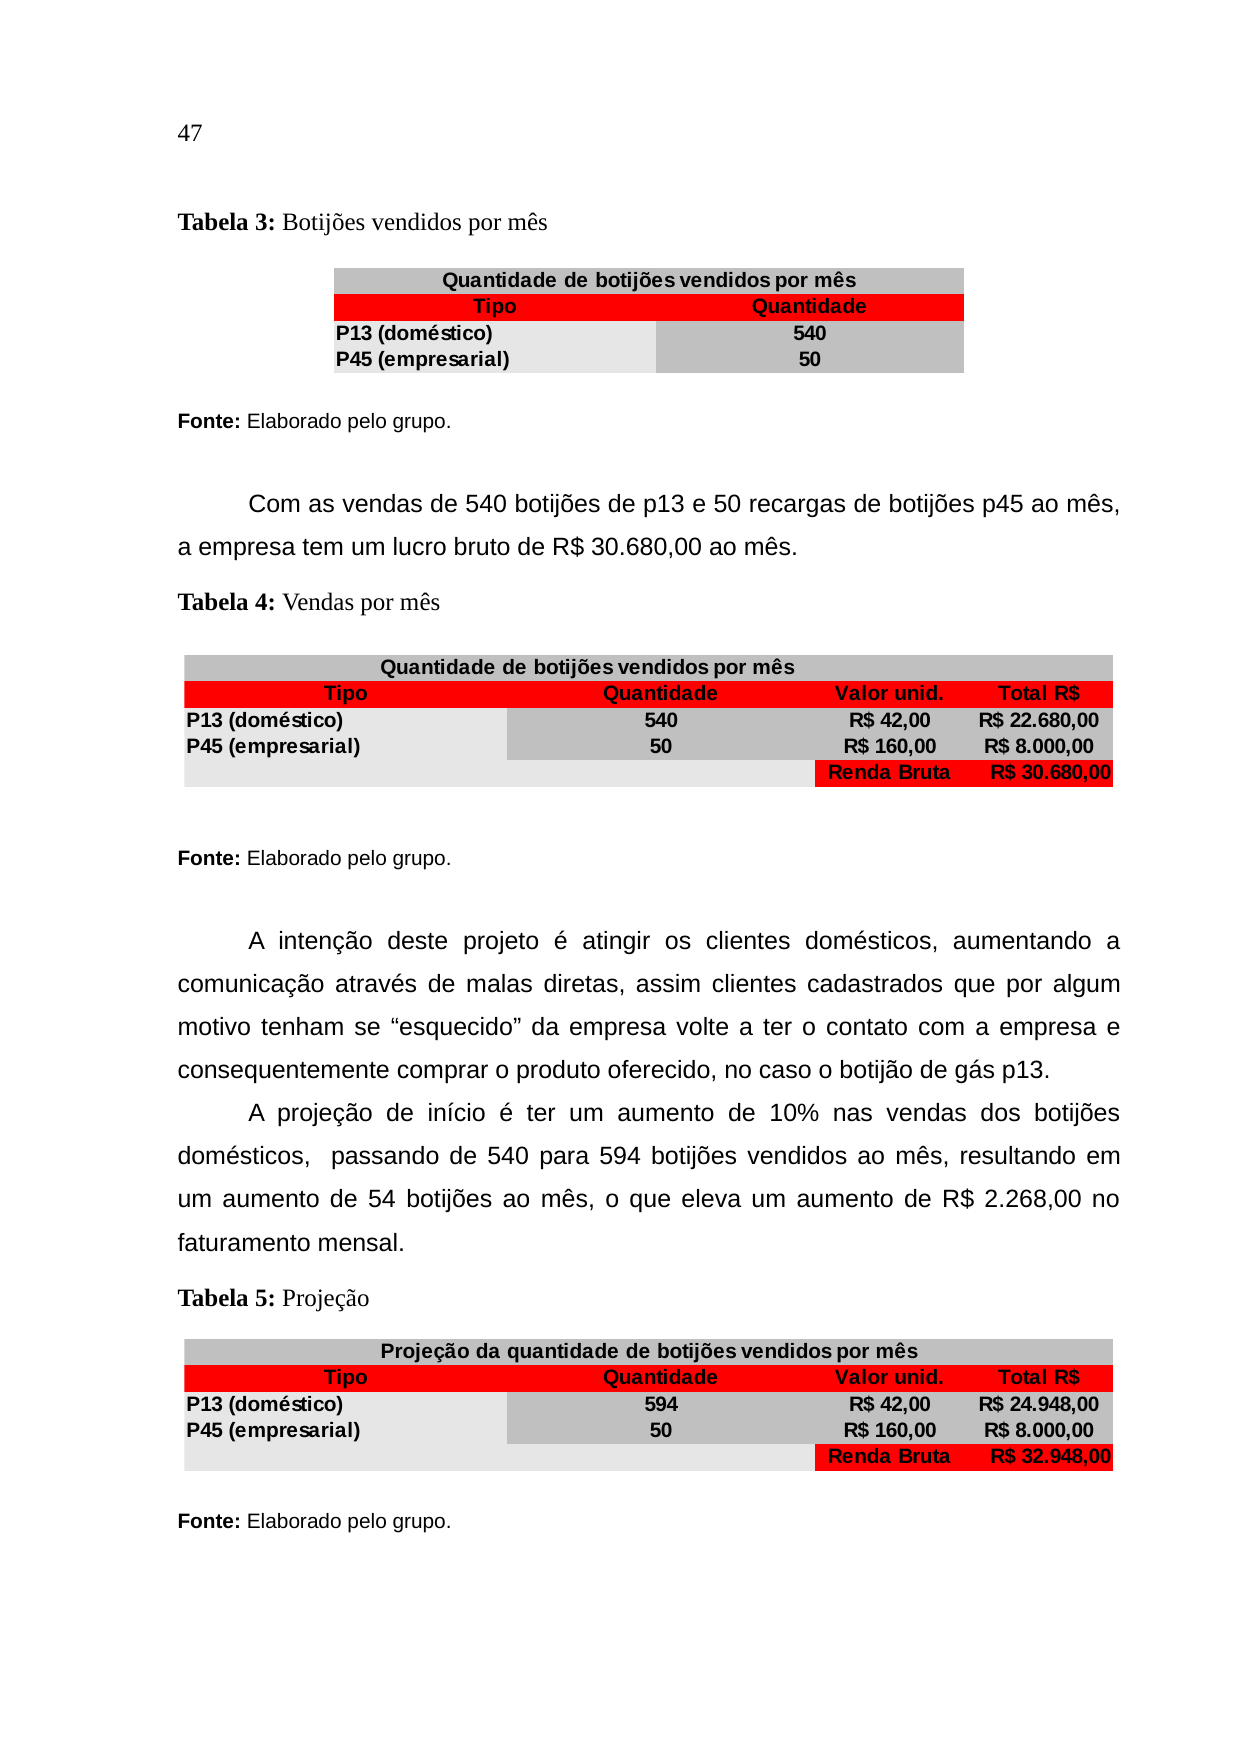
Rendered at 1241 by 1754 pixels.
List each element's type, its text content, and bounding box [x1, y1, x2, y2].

text Fonte: Elaborado pelo grupo. [177, 409, 1122, 433]
text Fonte: Elaborado pelo grupo. [177, 846, 1122, 870]
text Fonte: Elaborado pelo grupo. [177, 1509, 1122, 1533]
text Tabela 3: Botijões vendidos por mês [177, 207, 1122, 235]
text A intenção deste projeto é atingir os clientes domésticos, aumentando a comunicação através de malas diretas, assim clientes cadastrados que por algum motivo tenham se “esquecido” da empresa volte a ter o contato com a empresa e consequentemente comprar o produto oferecido, no caso o botijão de gás p13. [177, 926, 1122, 1084]
text Tabela 5: Projeção [177, 1283, 1122, 1312]
text A projeção de início é ter um aumento de 10% nas vendas dos botijões domésticos, passando de 540 para 594 botijões vendidos ao mês, resultando em um aumento de 54 botijões ao mês, o que eleva um aumento de R$ 2.268,00 no faturamento mensal. [177, 1098, 1122, 1256]
text Tabela 4: Vendas por mês [177, 587, 1122, 616]
text Com as vendas de 540 botijões de p13 e 50 recargas de botijões p45 ao mês, a empresa tem um lucro bruto de R$ 30.680,00 ao mês. [177, 489, 1122, 561]
